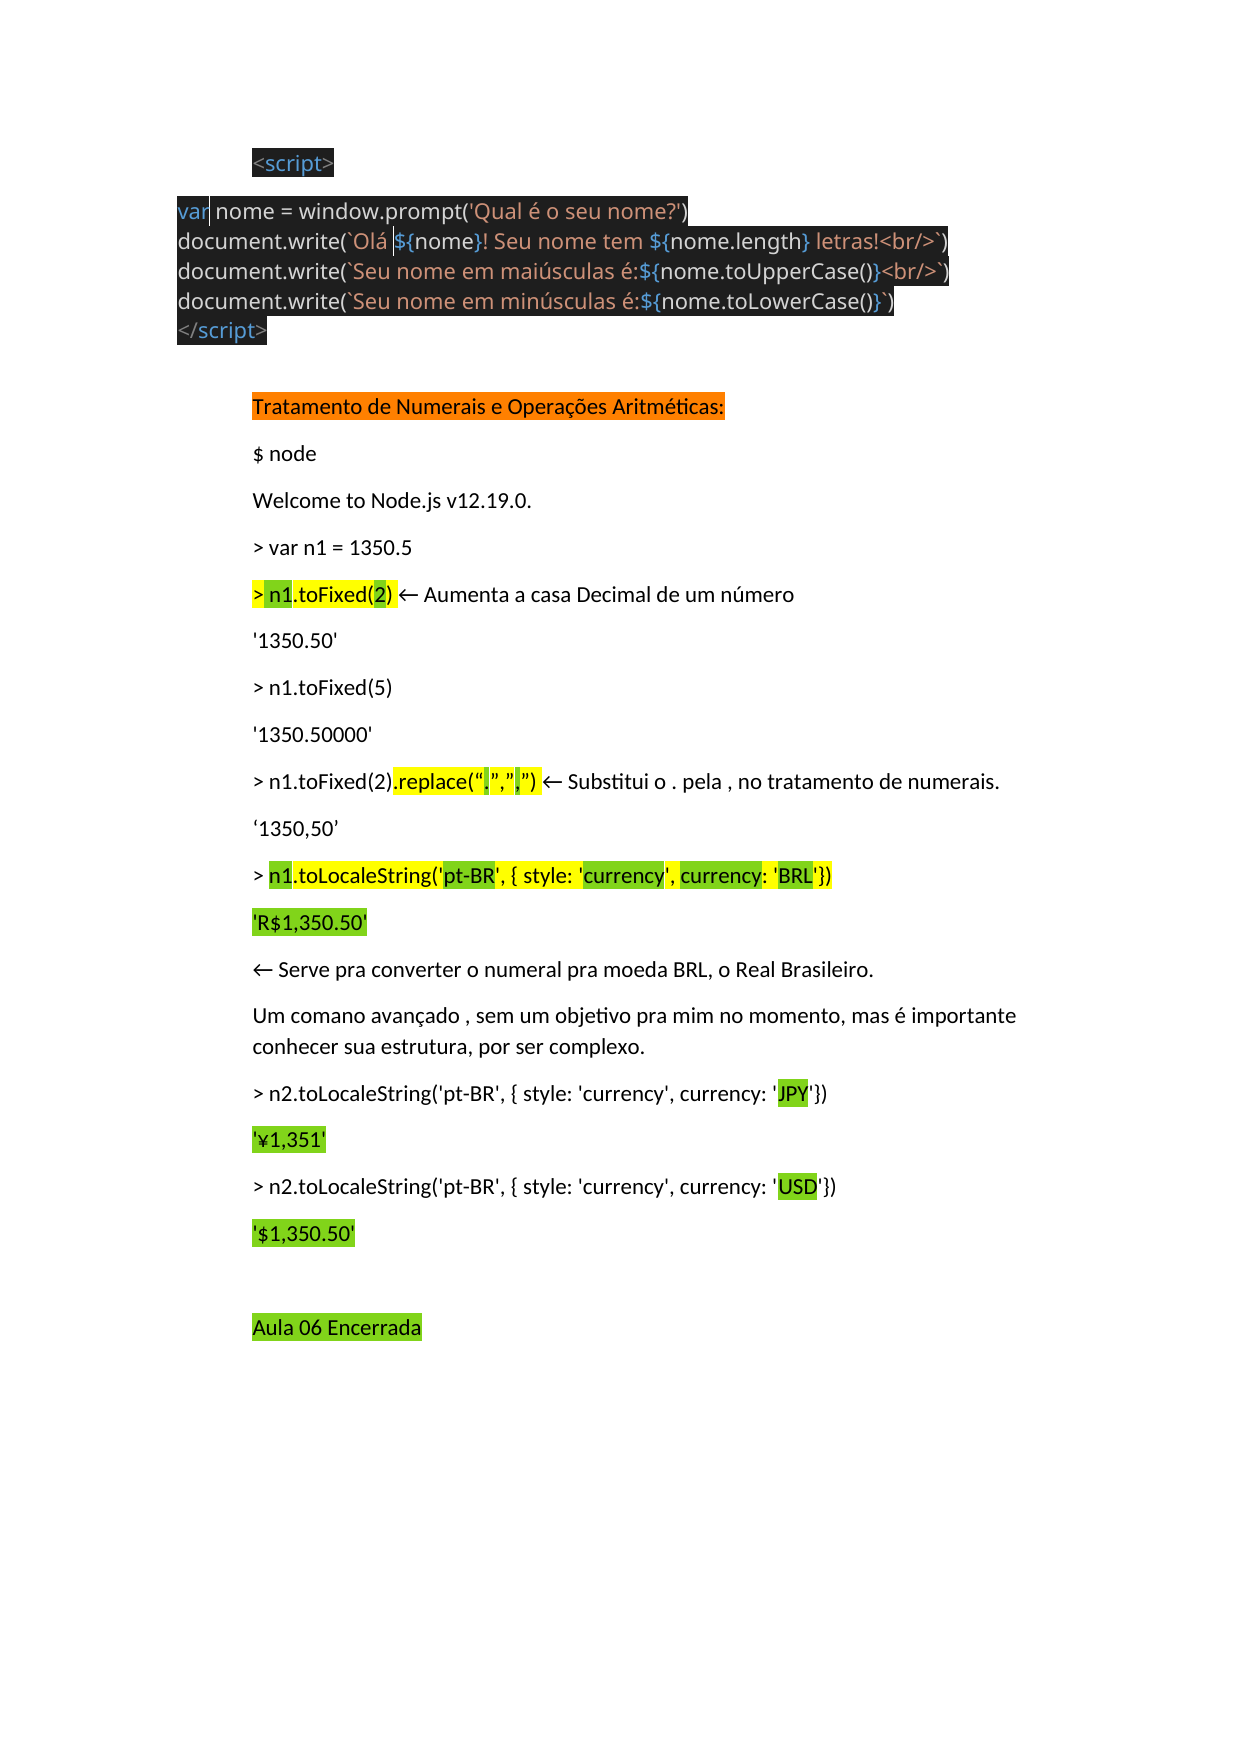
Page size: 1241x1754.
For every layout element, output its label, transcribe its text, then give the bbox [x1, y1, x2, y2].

text document.write(`Seu nome em minúsculas é:${nome.toLowerCase()}`) [177, 286, 1063, 316]
text 'R$1,350.50' [252, 908, 1063, 936]
text ‘1350,50’ [252, 814, 1063, 842]
text document.write(`Olá ${nome}! Seu nome tem ${nome.length} letras!<br/>`) [177, 226, 1063, 256]
text > n1.toFixed(5) [252, 673, 1063, 701]
text > n2.toLocaleString('pt-BR', { style: 'currency', currency: 'USD'}) [252, 1172, 1063, 1200]
text Um comano avançado , sem um objetivo pra mim no momento, mas é importante conhecer sua estrutura, por ser complexo. [252, 1002, 1063, 1060]
text '1350.50000' [252, 720, 1063, 748]
text Aula 06 Encerrada [252, 1313, 1063, 1341]
text Welcome to Node.js v12.19.0. [252, 486, 1063, 514]
text > n2.toLocaleString('pt-BR', { style: 'currency', currency: 'JPY'}) [252, 1079, 1063, 1107]
text <script> [252, 148, 1063, 177]
text $ node [252, 439, 1063, 467]
text document.write(`Seu nome em maiúsculas é:${nome.toUpperCase()}<br/>`) [177, 256, 1063, 286]
text > n1.toFixed(2) ← Aumenta a casa Decimal de um número [252, 580, 1063, 608]
text > var n1 = 1350.5 [252, 533, 1063, 561]
text '$1,350.50' [252, 1219, 1063, 1247]
text Tratamento de Numerais e Operações Aritméticas: [252, 392, 1063, 420]
text > n1.toFixed(2).replace(“.”,”,”) ← Substitui o . pela , no tratamento de numerais. [252, 767, 1063, 795]
text </script> [177, 316, 1063, 345]
text > n1.toLocaleString('pt-BR', { style: 'currency', currency: 'BRL'}) [252, 861, 1063, 889]
text ← Serve pra converter o numeral pra moeda BRL, o Real Brasileiro. [252, 955, 1063, 983]
text var nome = window.prompt('Qual é o seu nome?') [177, 196, 1063, 226]
text '1350.50' [252, 627, 1063, 654]
text '¥1,351' [252, 1126, 1063, 1153]
